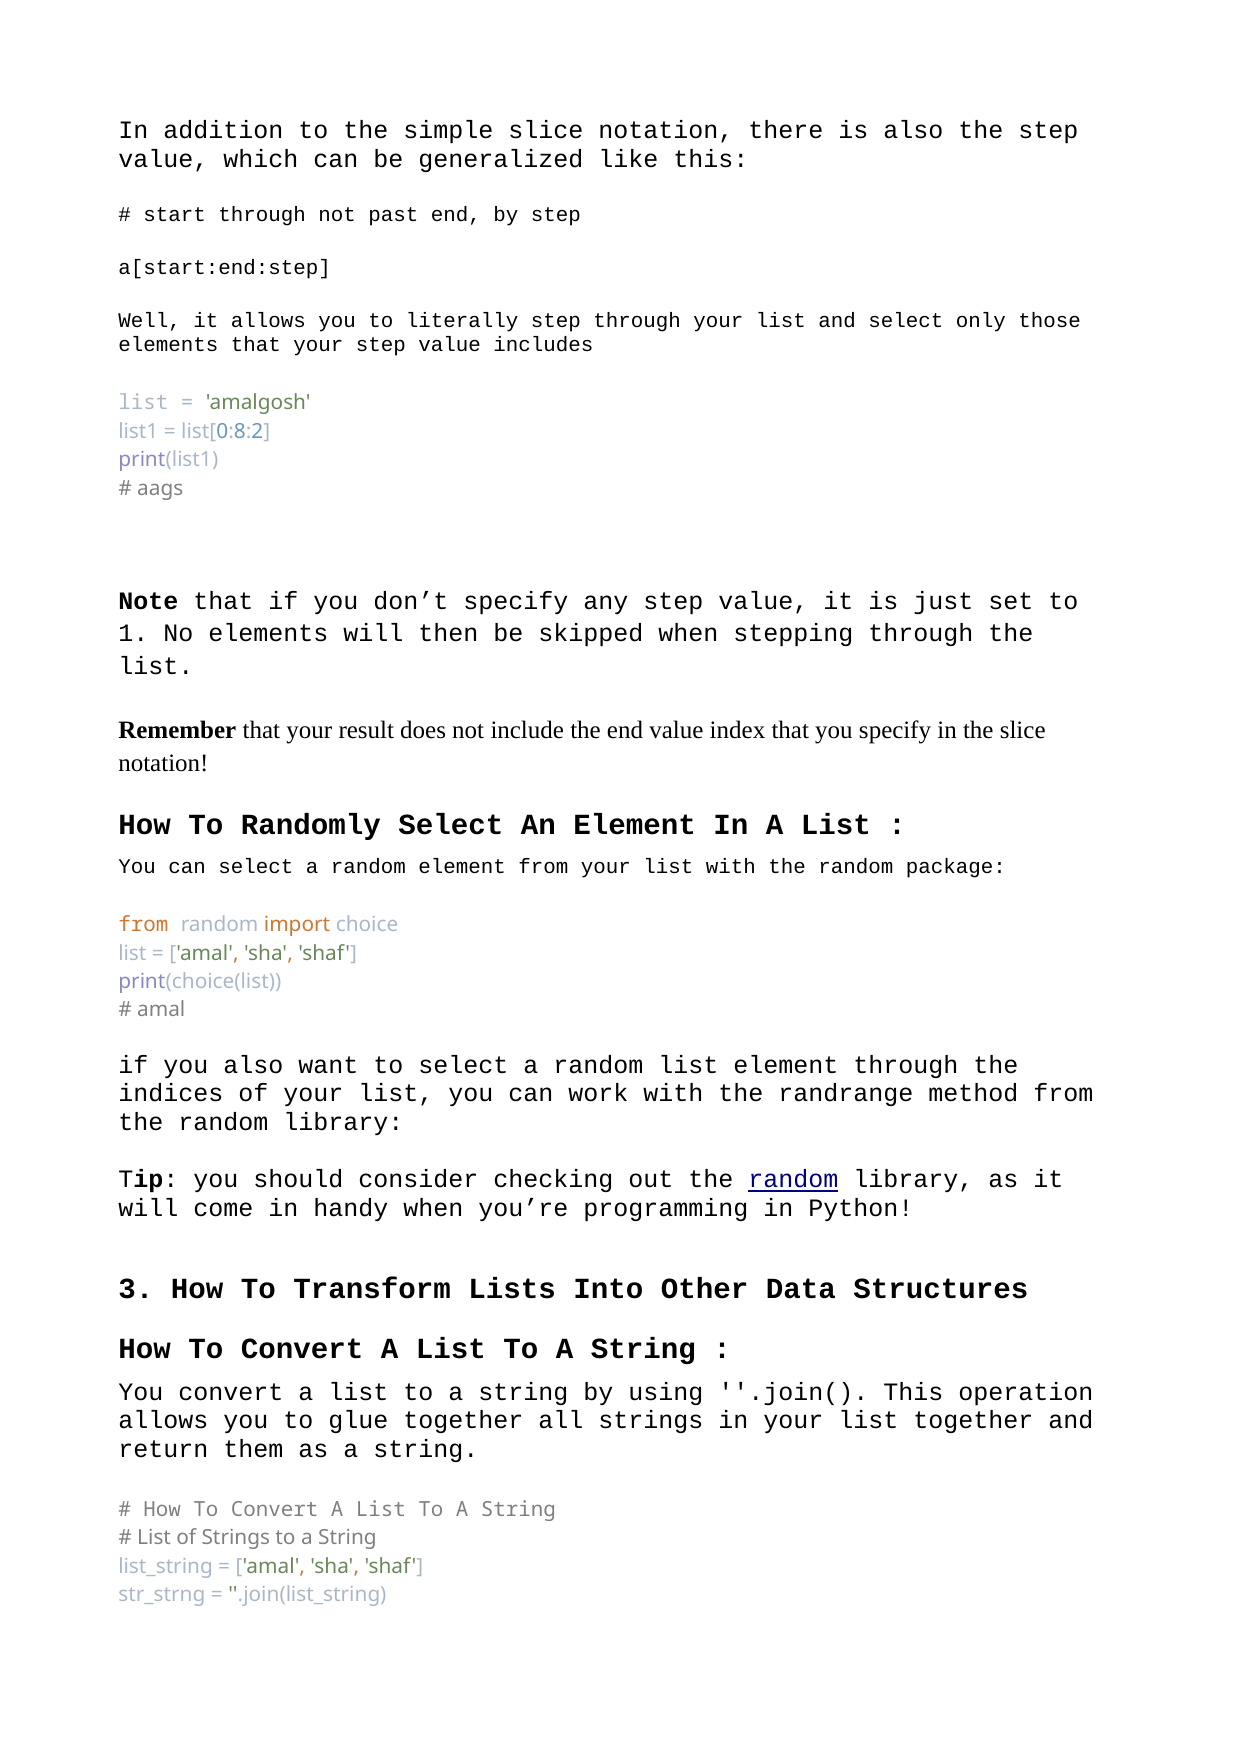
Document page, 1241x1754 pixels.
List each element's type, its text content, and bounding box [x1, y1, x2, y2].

text a[start:end:step] [118, 257, 1122, 281]
text Tip: you should consider checking out the random library, as it will come in handy when you’re programming in Python! [118, 1167, 1122, 1223]
subtitle How To Convert A List To A String : [118, 1334, 1122, 1367]
text You can select a random element from your list with the random package: [118, 856, 1122, 880]
text if you also want to select a random list element through the indices of your list, you can work with the randrange method from the random library: [118, 1052, 1122, 1137]
text from random import choice list = ['amal', 'sha', 'shaf'] print(choice(list)) # amal [118, 909, 1122, 1023]
text list = 'amalgosh' list1 = list[0:8:2] print(list1) # aags [118, 387, 1122, 501]
text Well, it allows you to literally step through your list and select only those elements that your step value includes [118, 311, 1122, 358]
text You convert a list to a string by using ''.join(). This operation allows you to glue together all strings in your list together and return them as a string. [118, 1379, 1122, 1464]
text In addition to the simple slice notation, there is also the step value, which can be generalized like this: [118, 118, 1122, 175]
text # How To Convert A List To A String # List of Strings to a String list_string = ['amal', 'sha', 'shaf'] str_strng = ''.join(list_string) [118, 1494, 1122, 1608]
text # start through not past end, by step [118, 204, 1122, 228]
text Remember that your result does not include the end value index that you specify in the slice notation! [118, 715, 1122, 777]
subtitle How To Randomly Select An Element In A List : [118, 811, 1122, 843]
text Note that if you don’t specify any step value, it is just set to 1. No elements will then be skipped when stepping through the list. [118, 588, 1122, 682]
subtitle 3. How To Transform Lists Into Other Data Structures [118, 1274, 1122, 1307]
